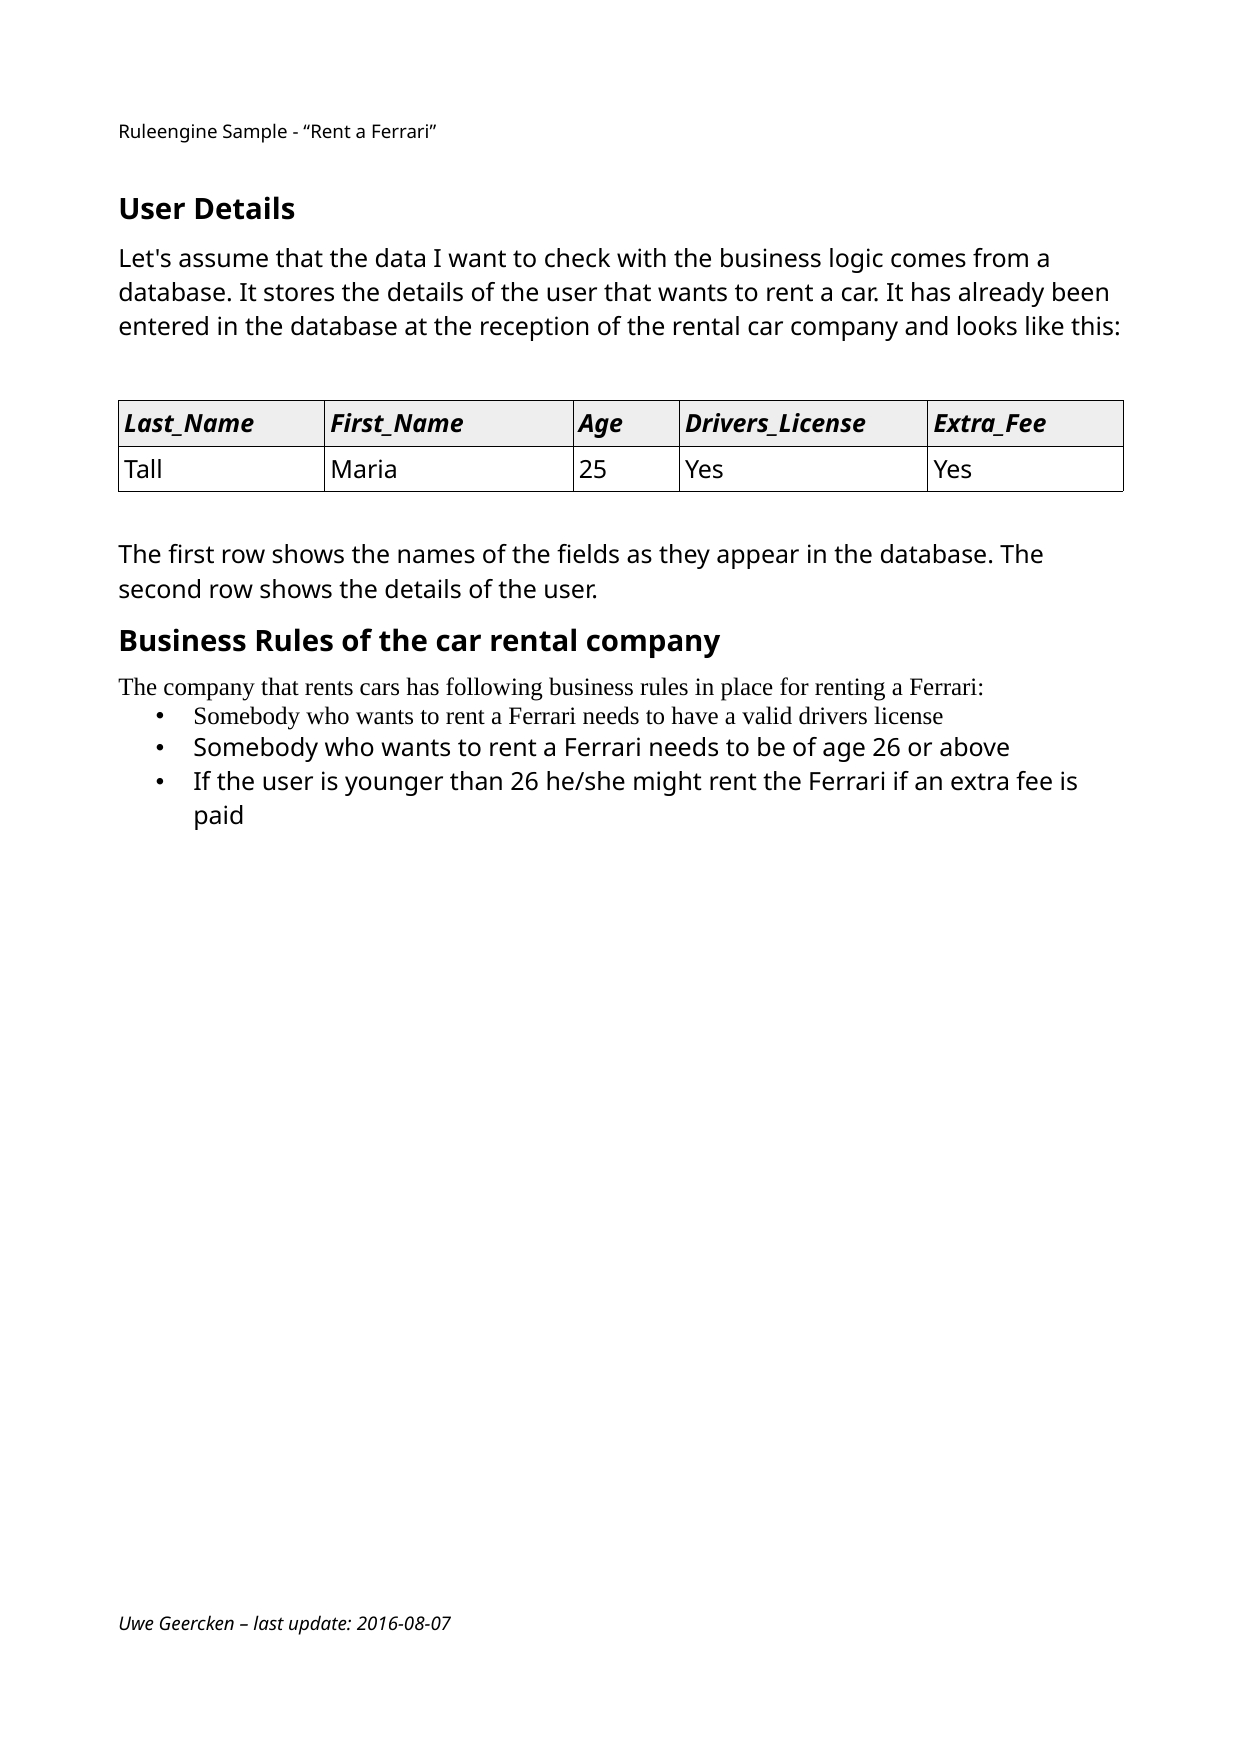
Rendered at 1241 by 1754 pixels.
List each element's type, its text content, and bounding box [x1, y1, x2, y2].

text The first row shows the names of the fields as they appear in the database. The second row shows the details of the user. [118, 537, 1122, 605]
table_header Extra_Fee [928, 401, 1123, 446]
list If the user is younger than 26 he/she might rent the Ferrari if an extra fee is paid [156, 764, 1122, 832]
table_cell Yes [680, 447, 927, 491]
subtitle Business Rules of the car rental company [118, 620, 1122, 660]
table_header Drivers_License [680, 401, 927, 446]
table_header Last_Name [119, 401, 324, 446]
subtitle User Details [118, 188, 1122, 228]
table_cell Maria [325, 447, 573, 491]
list Somebody who wants to rent a Ferrari needs to be of age 26 or above [156, 730, 1122, 764]
table_header First_Name [325, 401, 573, 446]
table_header Age [574, 401, 679, 446]
list Somebody who wants to rent a Ferrari needs to have a valid drivers license [156, 701, 1122, 730]
table_cell 25 [574, 447, 679, 491]
table_cell Tall [119, 447, 324, 491]
text Let's assume that the data I want to check with the business logic comes from a database. It stores the details of the user that wants to rent a car. It has already been entered in the database at the reception of the rental car company and looks like this: [118, 240, 1122, 342]
table_cell Yes [928, 447, 1123, 491]
text The company that rents cars has following business rules in place for renting a Ferrari: [118, 672, 1122, 701]
